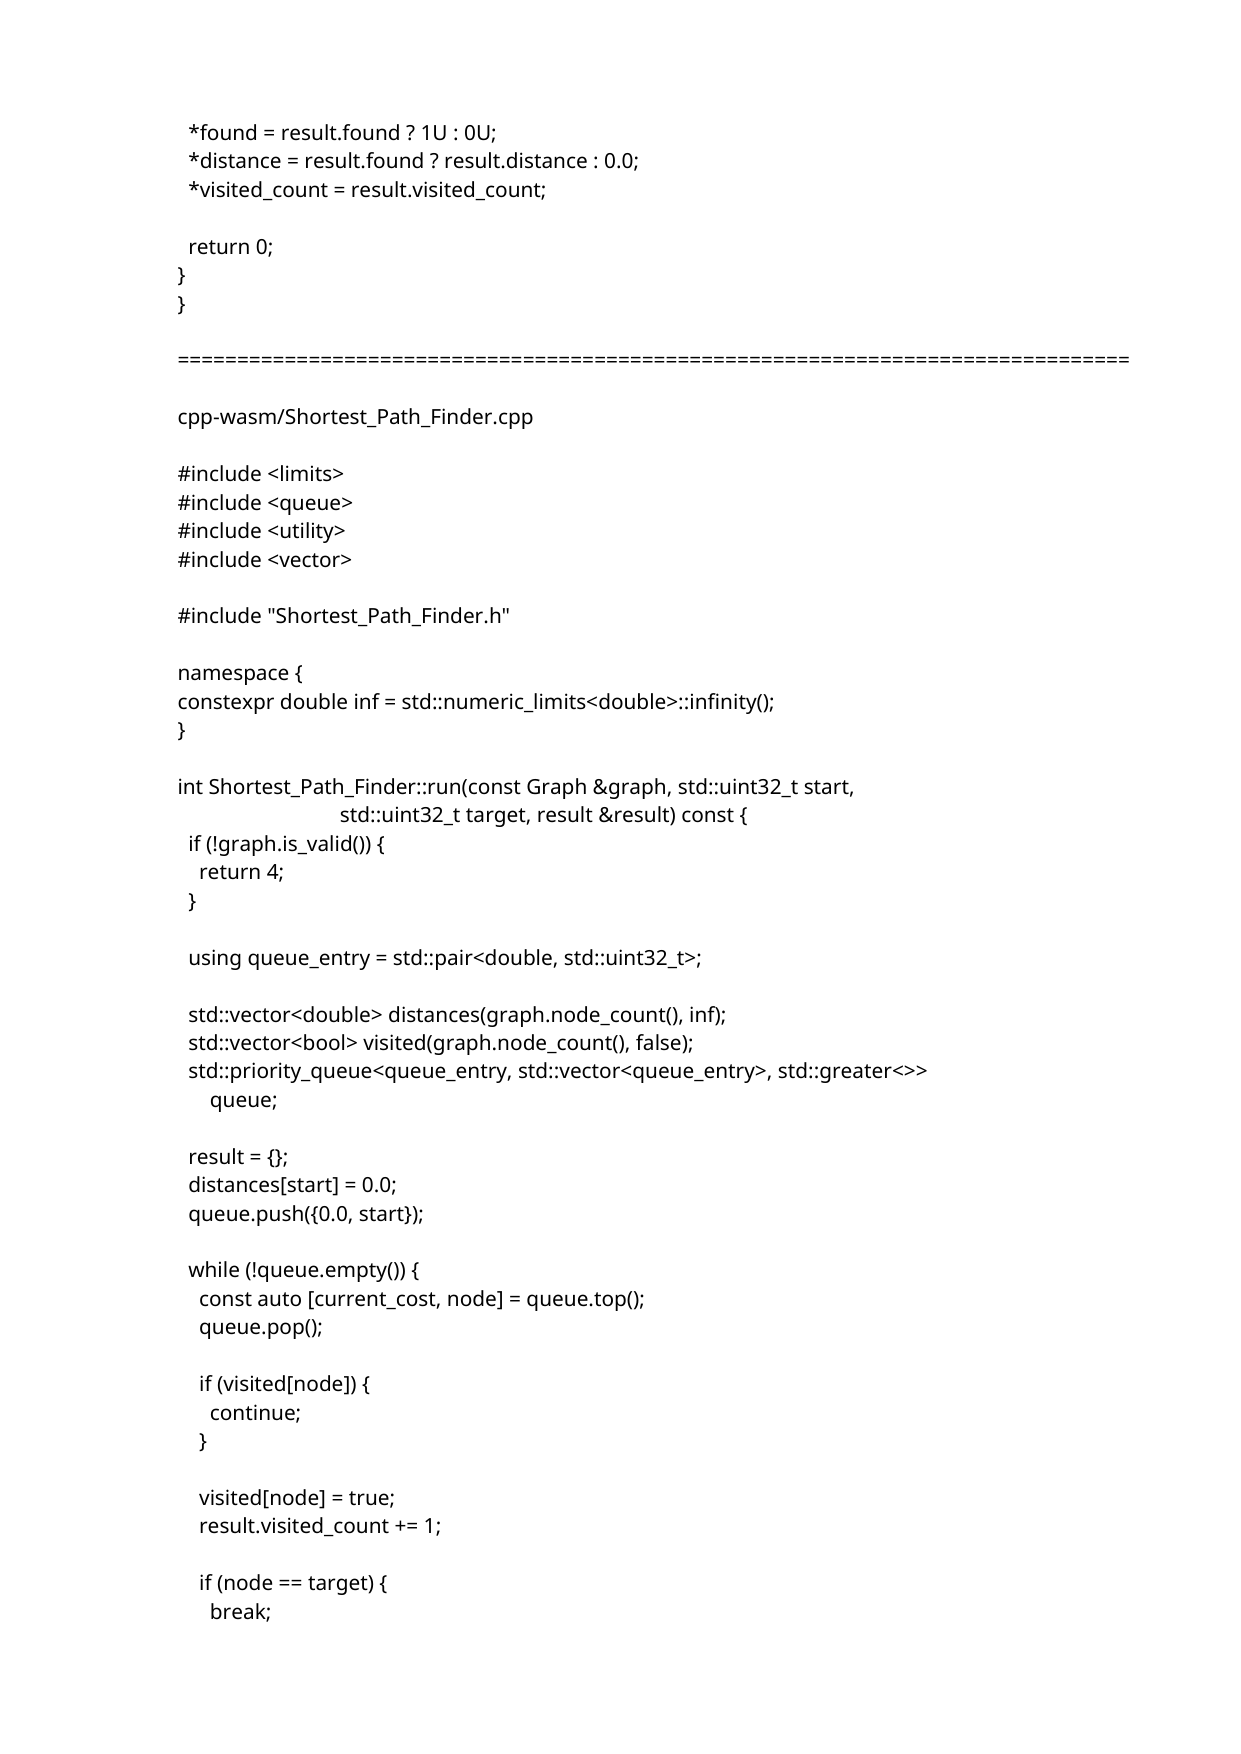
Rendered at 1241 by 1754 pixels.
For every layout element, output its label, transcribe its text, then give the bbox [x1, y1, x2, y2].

text namespace { [177, 658, 1152, 687]
text cpp-wasm/Shortest_Path_Finder.cpp [177, 402, 1152, 431]
text return 4; [177, 857, 1152, 886]
text while (!queue.empty()) { [177, 1256, 1152, 1284]
text } [177, 1426, 1152, 1455]
text queue.push({0.0, start}); [177, 1199, 1152, 1227]
text } [177, 886, 1152, 914]
text *visited_count = result.visited_count; [177, 175, 1152, 203]
text distances[start] = 0.0; [177, 1170, 1152, 1199]
text result = {}; [177, 1142, 1152, 1170]
text int Shortest_Path_Finder::run(const Graph &graph, std::uint32_t start, [177, 772, 1152, 801]
text #include <vector> [177, 545, 1152, 573]
text std::priority_queue<queue_entry, std::vector<queue_entry>, std::greater<>> [177, 1057, 1152, 1085]
text #include <queue> [177, 488, 1152, 516]
text std::vector<double> distances(graph.node_count(), inf); [177, 1000, 1152, 1028]
text const auto [current_cost, node] = queue.top(); [177, 1284, 1152, 1312]
text result.visited_count += 1; [177, 1512, 1152, 1540]
text visited[node] = true; [177, 1483, 1152, 1512]
text *distance = result.found ? result.distance : 0.0; [177, 147, 1152, 175]
text continue; [177, 1398, 1152, 1426]
text if (node == target) { [177, 1568, 1152, 1597]
text queue.pop(); [177, 1312, 1152, 1341]
text std::uint32_t target, result &result) const { [177, 801, 1152, 829]
text using queue_entry = std::pair<double, std::uint32_t>; [177, 943, 1152, 971]
text *found = result.found ? 1U : 0U; [177, 118, 1152, 147]
text if (!graph.is_valid()) { [177, 829, 1152, 857]
text ================================================================================ [177, 346, 1152, 374]
text } [177, 289, 1152, 317]
text #include <utility> [177, 516, 1152, 545]
text } [177, 715, 1152, 744]
text constexpr double inf = std::numeric_limits<double>::infinity(); [177, 687, 1152, 715]
text #include "Shortest_Path_Finder.h" [177, 602, 1152, 630]
text } [177, 260, 1152, 289]
text if (visited[node]) { [177, 1369, 1152, 1398]
text std::vector<bool> visited(graph.node_count(), false); [177, 1028, 1152, 1057]
text break; [177, 1597, 1152, 1625]
text queue; [177, 1085, 1152, 1113]
text #include <limits> [177, 459, 1152, 488]
text return 0; [177, 232, 1152, 260]
